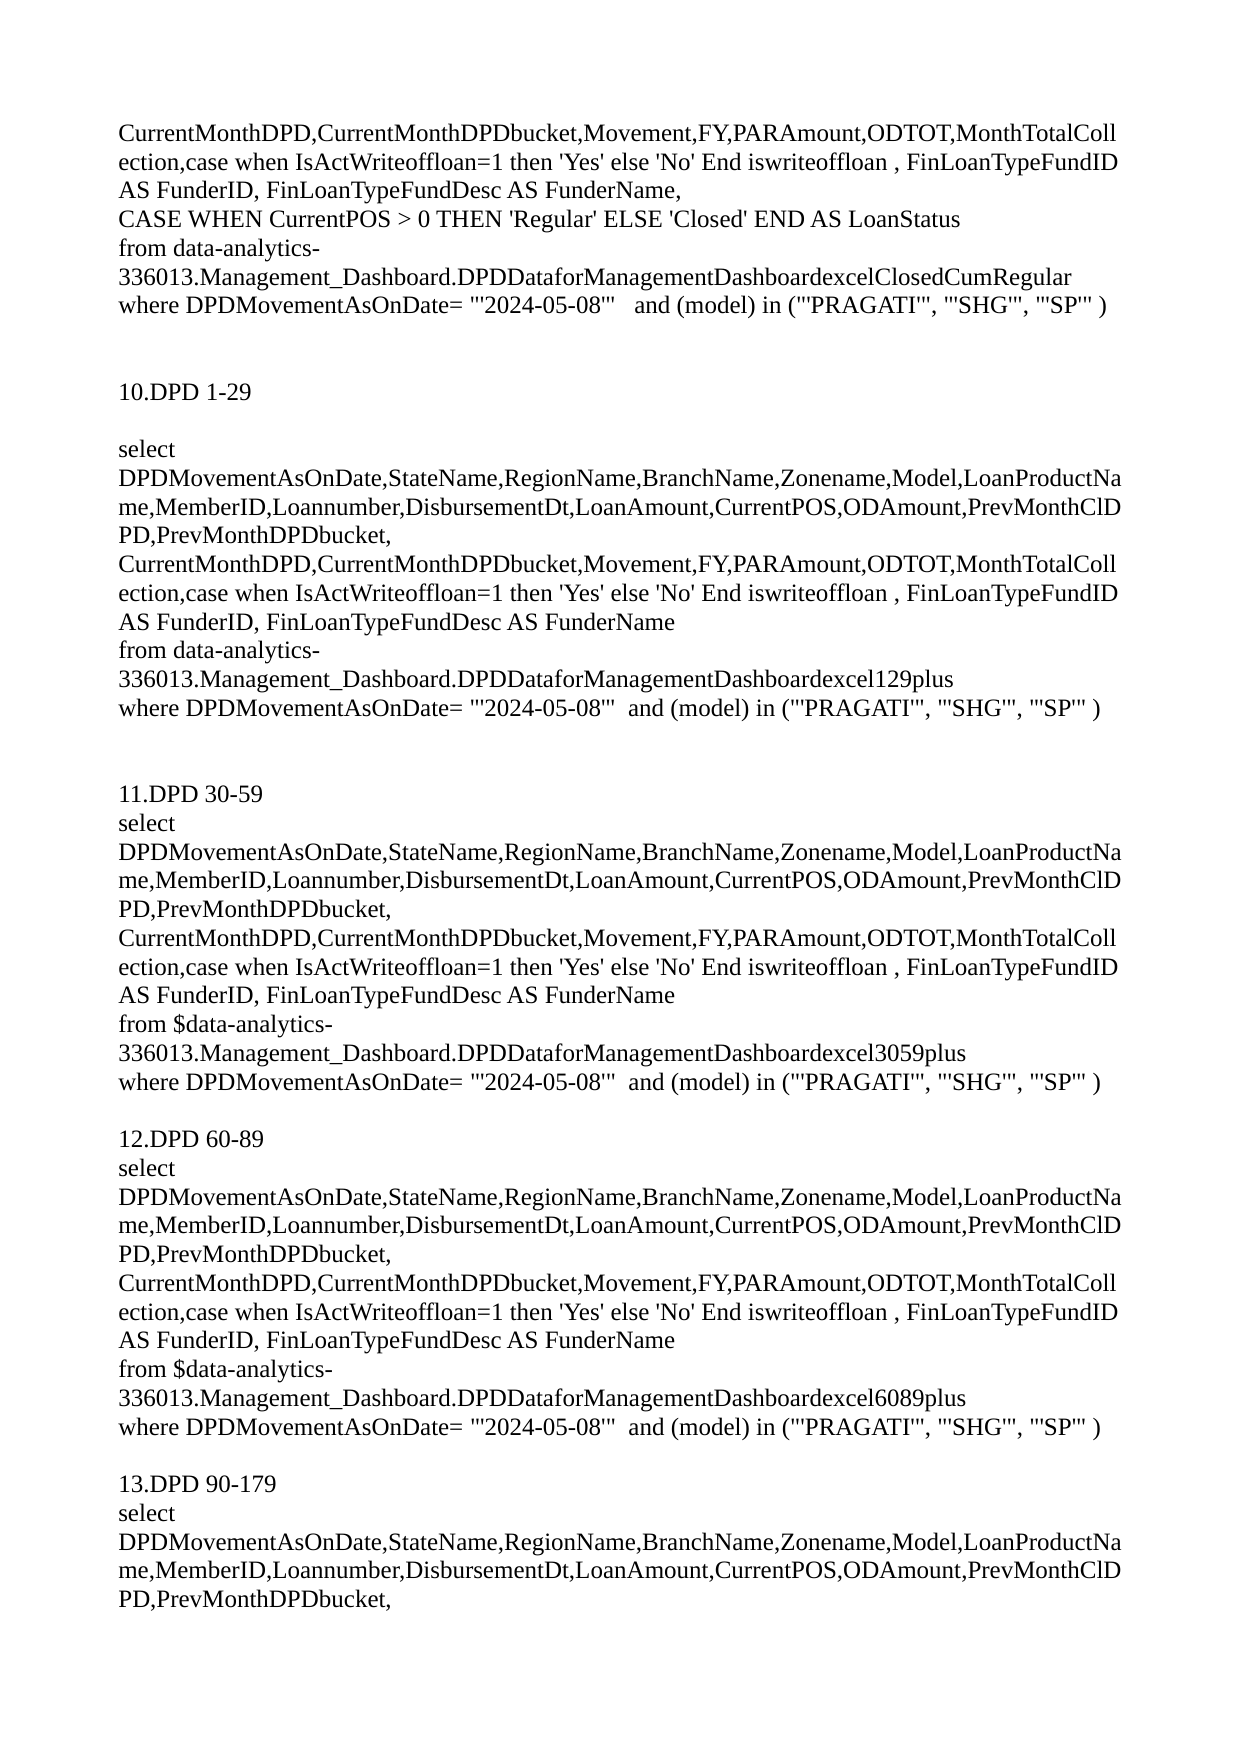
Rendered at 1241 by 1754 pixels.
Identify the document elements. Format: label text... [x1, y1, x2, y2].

text where DPDMovementAsOnDate= "'2024-05-08'" and (model) in ("'PRAGATI'", "'SHG'", "'SP'" ) [118, 1412, 1122, 1441]
text 11.DPD 30-59 [118, 779, 1122, 808]
text select [118, 434, 1122, 463]
text DPDMovementAsOnDate,StateName,RegionName,BranchName,Zonename,Model,LoanProductName,MemberID,Loannumber,DisbursementDt,LoanAmount,CurrentPOS,ODAmount,PrevMonthClDPD,PrevMonthDPDbucket, [118, 1182, 1122, 1268]
text CurrentMonthDPD,CurrentMonthDPDbucket,Movement,FY,PARAmount,ODTOT,MonthTotalCollection,case when IsActWriteoffloan=1 then 'Yes' else 'No' End iswriteoffloan , FinLoanTypeFundID AS FunderID, FinLoanTypeFundDesc AS FunderName [118, 923, 1122, 1009]
text select [118, 1153, 1122, 1182]
text from data-analytics-336013.Management_Dashboard.DPDDataforManagementDashboardexcel129plus [118, 636, 1122, 693]
text DPDMovementAsOnDate,StateName,RegionName,BranchName,Zonename,Model,LoanProductName,MemberID,Loannumber,DisbursementDt,LoanAmount,CurrentPOS,ODAmount,PrevMonthClDPD,PrevMonthDPDbucket, [118, 1527, 1122, 1613]
text DPDMovementAsOnDate,StateName,RegionName,BranchName,Zonename,Model,LoanProductName,MemberID,Loannumber,DisbursementDt,LoanAmount,CurrentPOS,ODAmount,PrevMonthClDPD,PrevMonthDPDbucket, [118, 463, 1122, 549]
text 13.DPD 90-179 [118, 1469, 1122, 1498]
text CurrentMonthDPD,CurrentMonthDPDbucket,Movement,FY,PARAmount,ODTOT,MonthTotalCollection,case when IsActWriteoffloan=1 then 'Yes' else 'No' End iswriteoffloan , FinLoanTypeFundID AS FunderID, FinLoanTypeFundDesc AS FunderName, [118, 118, 1122, 204]
text from $data-analytics-336013.Management_Dashboard.DPDDataforManagementDashboardexcel6089plus [118, 1354, 1122, 1412]
text CASE WHEN CurrentPOS > 0 THEN 'Regular' ELSE 'Closed' END AS LoanStatus [118, 204, 1122, 233]
text from $data-analytics-336013.Management_Dashboard.DPDDataforManagementDashboardexcel3059plus [118, 1009, 1122, 1067]
text CurrentMonthDPD,CurrentMonthDPDbucket,Movement,FY,PARAmount,ODTOT,MonthTotalCollection,case when IsActWriteoffloan=1 then 'Yes' else 'No' End iswriteoffloan , FinLoanTypeFundID AS FunderID, FinLoanTypeFundDesc AS FunderName [118, 1268, 1122, 1354]
text from data-analytics-336013.Management_Dashboard.DPDDataforManagementDashboardexcelClosedCumRegular [118, 233, 1122, 291]
text where DPDMovementAsOnDate= "'2024-05-08'" and (model) in ("'PRAGATI'", "'SHG'", "'SP'" ) [118, 291, 1122, 319]
text where DPDMovementAsOnDate= "'2024-05-08'" and (model) in ("'PRAGATI'", "'SHG'", "'SP'" ) [118, 1067, 1122, 1096]
text select [118, 1498, 1122, 1527]
text select [118, 808, 1122, 837]
text 10.DPD 1-29 [118, 377, 1122, 406]
text DPDMovementAsOnDate,StateName,RegionName,BranchName,Zonename,Model,LoanProductName,MemberID,Loannumber,DisbursementDt,LoanAmount,CurrentPOS,ODAmount,PrevMonthClDPD,PrevMonthDPDbucket, [118, 837, 1122, 923]
text 12.DPD 60-89 [118, 1124, 1122, 1153]
text where DPDMovementAsOnDate= "'2024-05-08'" and (model) in ("'PRAGATI'", "'SHG'", "'SP'" ) [118, 693, 1122, 722]
text CurrentMonthDPD,CurrentMonthDPDbucket,Movement,FY,PARAmount,ODTOT,MonthTotalCollection,case when IsActWriteoffloan=1 then 'Yes' else 'No' End iswriteoffloan , FinLoanTypeFundID AS FunderID, FinLoanTypeFundDesc AS FunderName [118, 549, 1122, 636]
